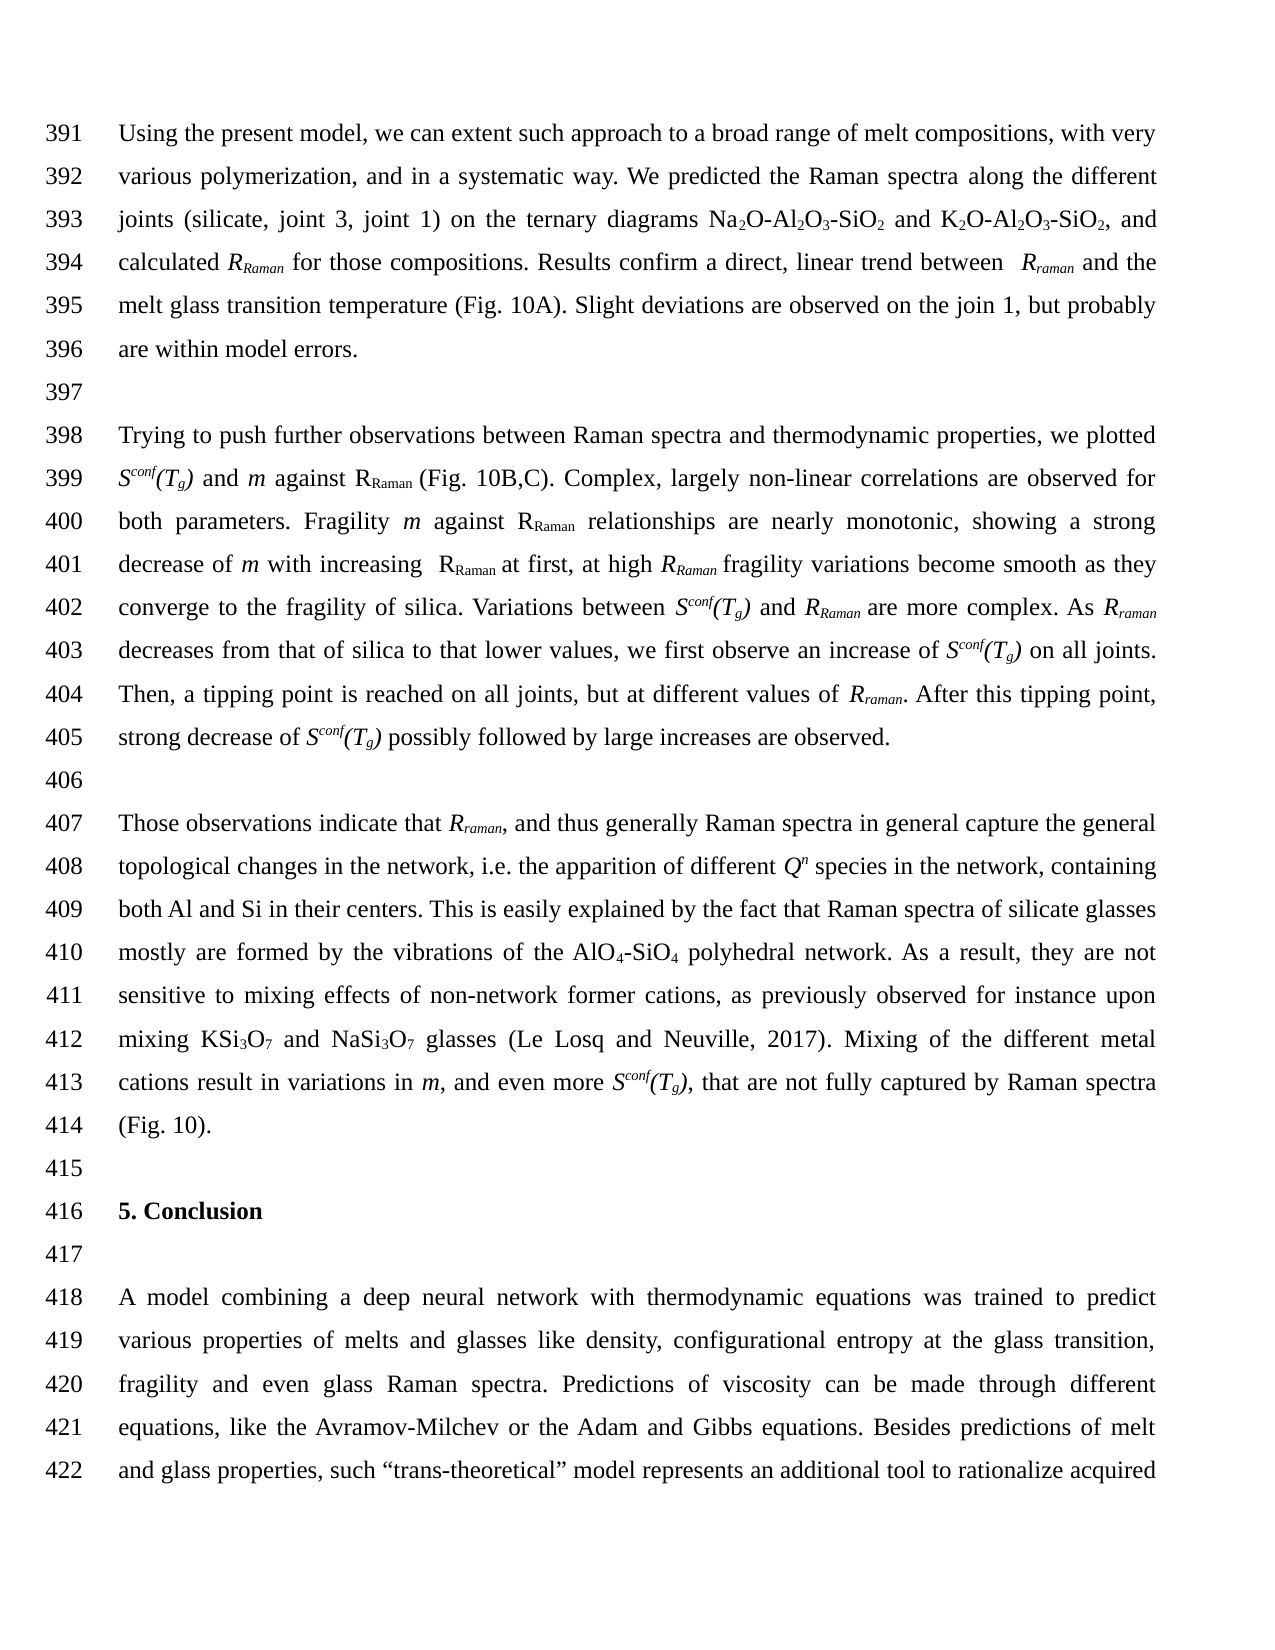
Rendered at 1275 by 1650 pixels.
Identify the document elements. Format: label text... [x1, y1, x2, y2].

text A model combining a deep neural network with thermodynamic equations was trained to predict various properties of melts and glasses like density, configurational entropy at the glass transition, fragility and even glass Raman spectra. Predictions of viscosity can be made through different equations, like the Avramov-Milchev or the Adam and Gibbs equations. Besides predictions of melt and glass properties, such “trans-theoretical” model represents an additional tool to rationalize acquired [118, 1282, 1157, 1484]
text Trying to push further observations between Raman spectra and thermodynamic properties, we plotted Sconf(Tg) and m against RRaman (Fig. 10B,C). Complex, largely non-linear correlations are observed for both parameters. Fragility m against RRaman relationships are nearly monotonic, showing a strong decrease of m with increasing RRaman at first, at high RRaman fragility variations become smooth as they converge to the fragility of silica. Variations between Sconf(Tg) and RRaman are more complex. As Rraman decreases from that of silica to that lower values, we first observe an increase of Sconf(Tg) on all joints. Then, a tipping point is reached on all joints, but at different values of Rraman. After this tipping point, strong decrease of Sconf(Tg) possibly followed by large increases are observed. [118, 420, 1157, 751]
text Using the present model, we can extent such approach to a broad range of melt compositions, with very various polymerization, and in a systematic way. We predicted the Raman spectra along the different joints (silicate, joint 3, joint 1) on the ternary diagrams Na2O-Al2O3-SiO2 and K2O-Al2O3-SiO2, and calculated RRaman for those compositions. Results confirm a direct, linear trend between Rraman and the melt glass transition temperature (Fig. 10A). Slight deviations are observed on the join 1, but probably are within model errors. [118, 118, 1157, 362]
text 5. Conclusion [118, 1196, 1157, 1225]
text Those observations indicate that Rraman, and thus generally Raman spectra in general capture the general topological changes in the network, i.e. the apparition of different Qn species in the network, containing both Al and Si in their centers. This is easily explained by the fact that Raman spectra of silicate glasses mostly are formed by the vibrations of the AlO4-SiO4 polyhedral network. As a result, they are not sensitive to mixing effects of non-network former cations, as previously observed for instance upon mixing KSi3O7 and NaSi3O7 glasses (Le Losq and Neuville, 2017). Mixing of the different metal cations result in variations in m, and even more Sconf(Tg), that are not fully captured by Raman spectra (Fig. 10). [118, 808, 1157, 1139]
